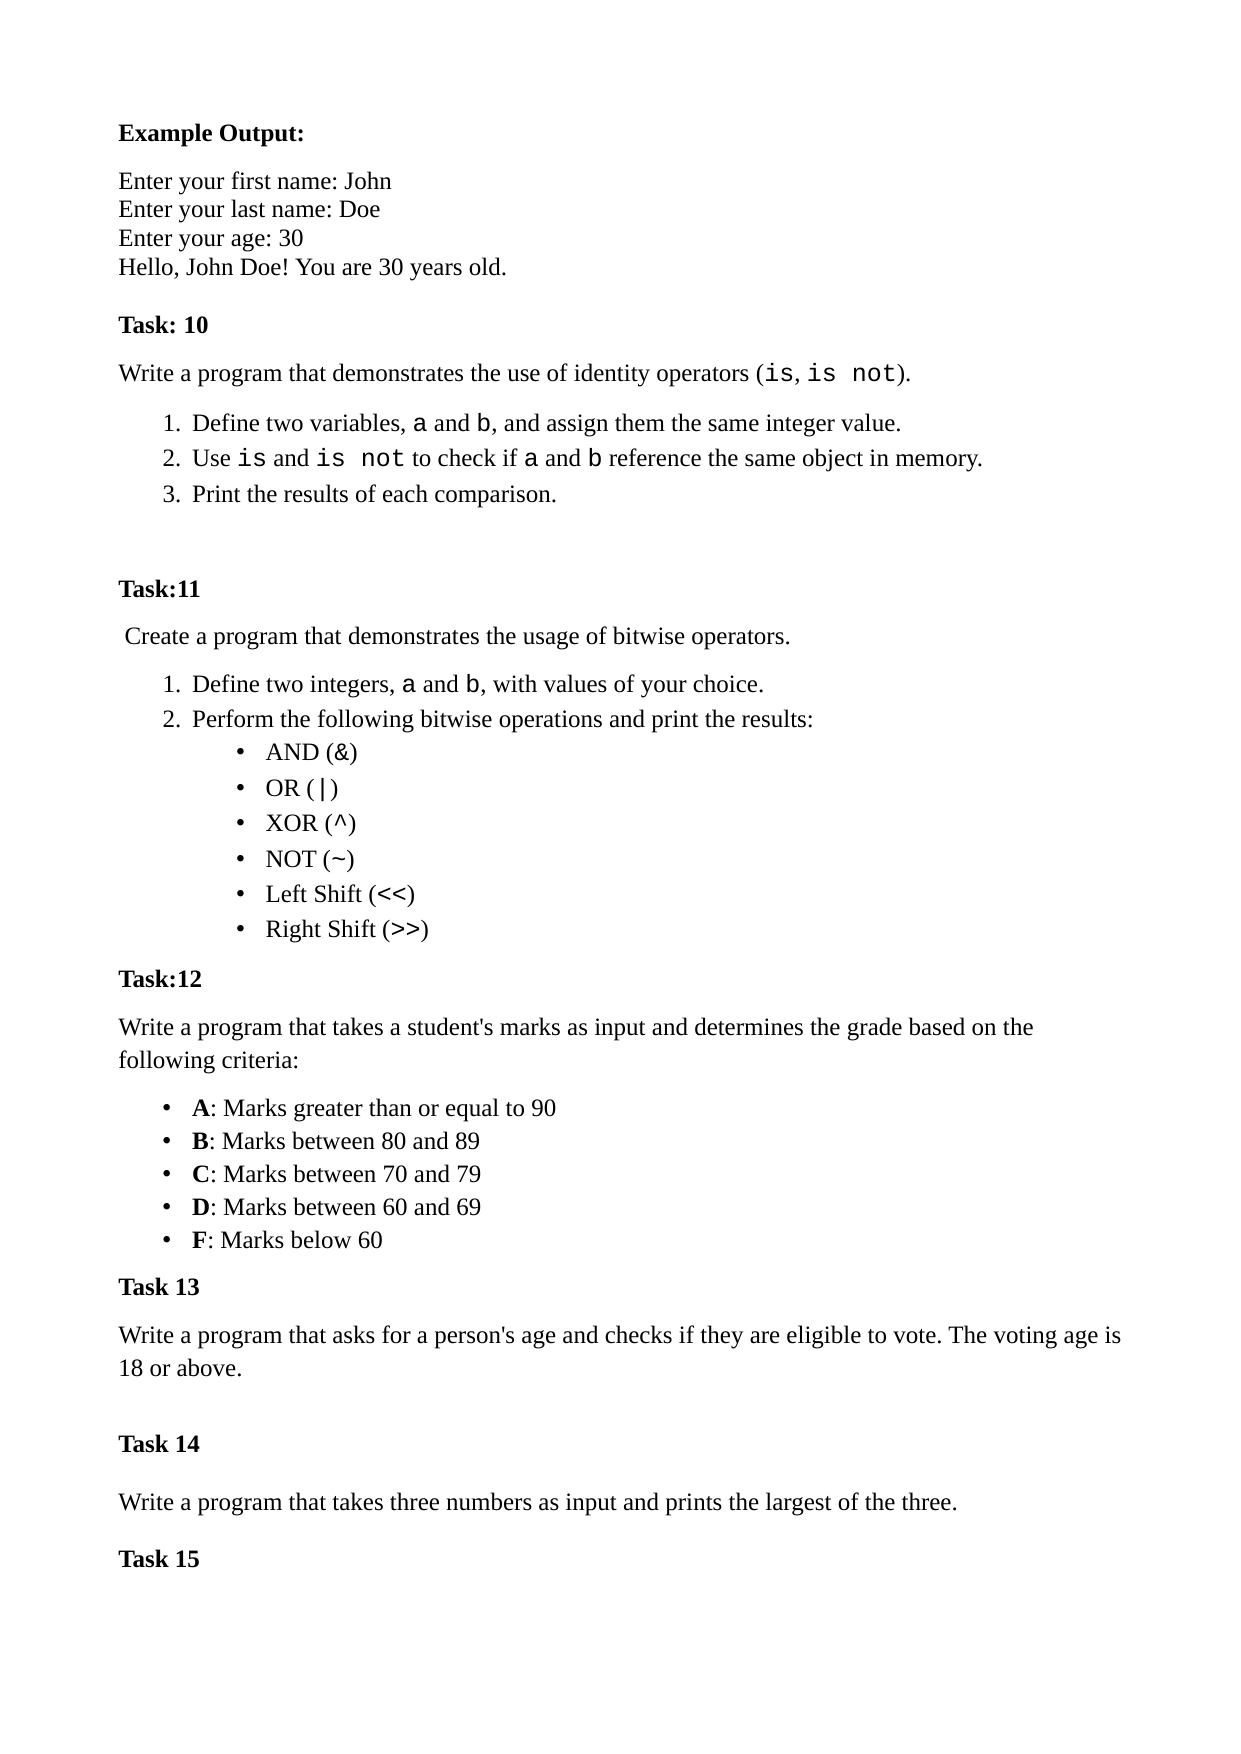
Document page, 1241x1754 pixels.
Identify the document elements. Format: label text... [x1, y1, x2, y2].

list Define two variables, a and b, and assign them the same integer value. [162, 408, 1122, 439]
list Perform the following bitwise operations and print the results: [162, 704, 1122, 733]
text Write a program that takes a student's marks as input and determines the grade based on the following criteria: [118, 1012, 1122, 1074]
list AND (&) [236, 737, 1122, 768]
text Example Output: [118, 118, 1122, 147]
list F: Marks below 60 [162, 1225, 1122, 1254]
list C: Marks between 70 and 79 [162, 1159, 1122, 1188]
list XOR (^) [236, 808, 1122, 839]
list Define two integers, a and b, with values of your choice. [162, 669, 1122, 700]
list D: Marks between 60 and 69 [162, 1192, 1122, 1221]
text Write a program that demonstrates the use of identity operators (is, is not). [118, 358, 1122, 389]
text Enter your first name: John [118, 166, 1122, 194]
list OR (|) [236, 773, 1122, 804]
text Write a program that asks for a person's age and checks if they are eligible to vote. The voting age is 18 or above. [118, 1320, 1122, 1382]
list Print the results of each comparison. [162, 479, 1122, 507]
list Right Shift (>>) [236, 914, 1122, 945]
text Task: 10 [118, 310, 1122, 339]
list NOT (~) [236, 844, 1122, 874]
text Task 13 [118, 1272, 1122, 1301]
text Task 15 [118, 1544, 1122, 1573]
list Use is and is not to check if a and b reference the same object in memory. [162, 443, 1122, 474]
text Enter your age: 30 [118, 223, 1122, 252]
list B: Marks between 80 and 89 [162, 1126, 1122, 1154]
list A: Marks greater than or equal to 90 [162, 1093, 1122, 1122]
text Write a program that takes three numbers as input and prints the largest of the three. [118, 1487, 1122, 1516]
text Enter your last name: Doe [118, 194, 1122, 223]
text Task 14 [118, 1429, 1122, 1458]
text Task:11 [118, 574, 1122, 603]
list Left Shift (<<) [236, 879, 1122, 910]
text Task:12 [118, 964, 1122, 993]
text Hello, John Doe! You are 30 years old. [118, 252, 1122, 281]
text Create a program that demonstrates the usage of bitwise operators. [118, 621, 1122, 650]
